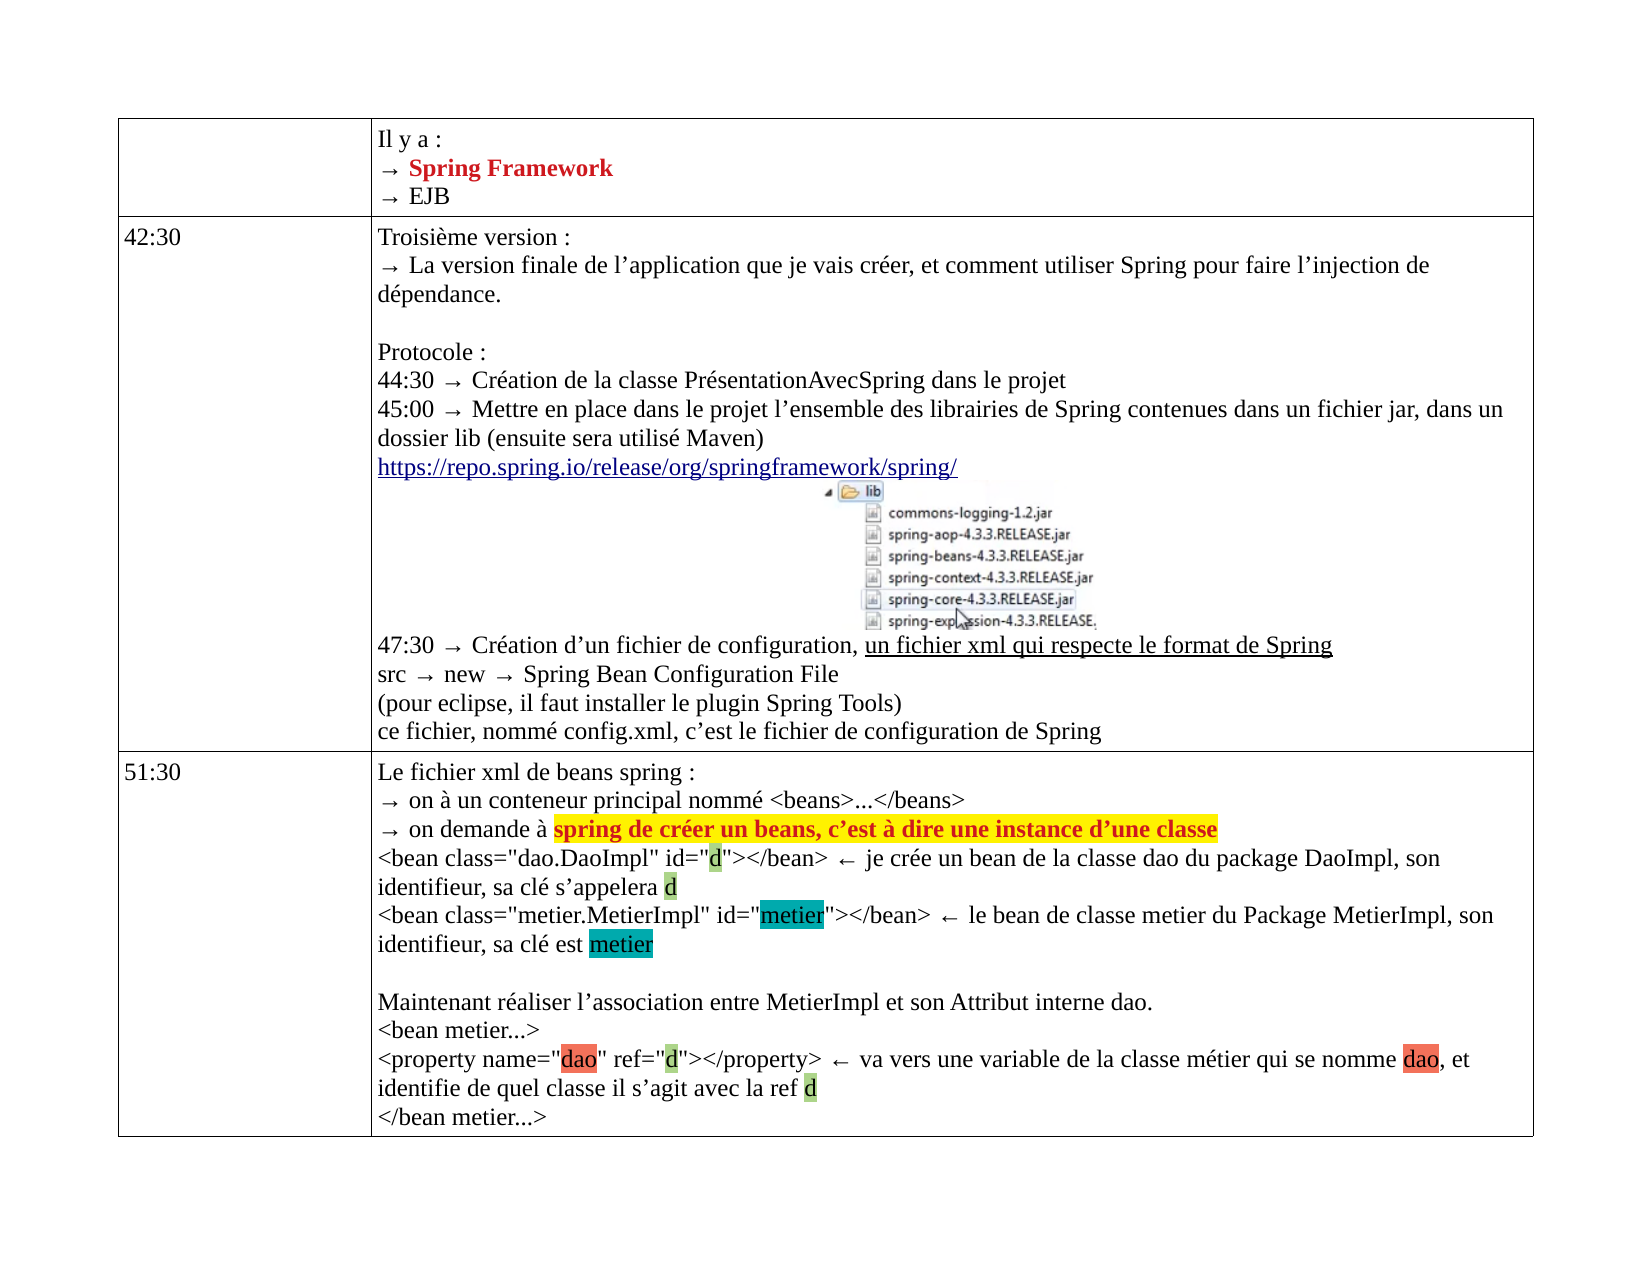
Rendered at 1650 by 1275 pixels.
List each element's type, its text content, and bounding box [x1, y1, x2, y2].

table_cell Le fichier xml de beans spring : → on à un conteneur principal nommé <beans>...</beans> → on demande à spring de créer un beans, c’est à dire une instance d’une classe <bean class="dao.DaoImpl" id="d"></bean> ← je crée un bean de la classe dao du package DaoImpl, son identifieur, sa clé s’appelera d <bean class="metier.MetierImpl" id="metier"></bean> ← le bean de classe metier du Package MetierImpl, son identifieur, sa clé est metier Maintenant réaliser l’association entre MetierImpl et son Attribut interne dao. <bean metier...> <property name="dao" ref="d"></property> ← va vers une variable de la classe métier qui se nomme dao, et identifie de quel classe il s’agit avec la ref d </bean metier...> [372, 752, 1533, 1136]
picture [807, 480, 1097, 630]
table_cell 42:30 [119, 217, 371, 751]
table_cell Il y a : → Spring Framework → EJB [372, 119, 1533, 216]
table_cell [119, 119, 371, 216]
table_cell 51:30 [119, 752, 371, 1136]
table_cell Troisième version : → La version finale de l’application que je vais créer, et comment utiliser Spring pour faire l’injection de dépendance. Protocole : 44:30 → Création de la classe PrésentationAvecSpring dans le projet 45:00 → Mettre en place dans le projet l’ensemble des librairies de Spring contenues dans un fichier jar, dans un dossier lib (ensuite sera utilisé Maven) https://repo.spring.io/release/org/springframework/spring/ 47:30 → Création d’un fichier de configuration, un fichier xml qui respecte le format de Spring src → new → Spring Bean Configuration File (pour eclipse, il faut installer le plugin Spring Tools) ce fichier, nommé config.xml, c’est le fichier de configuration de Spring [372, 217, 1533, 751]
